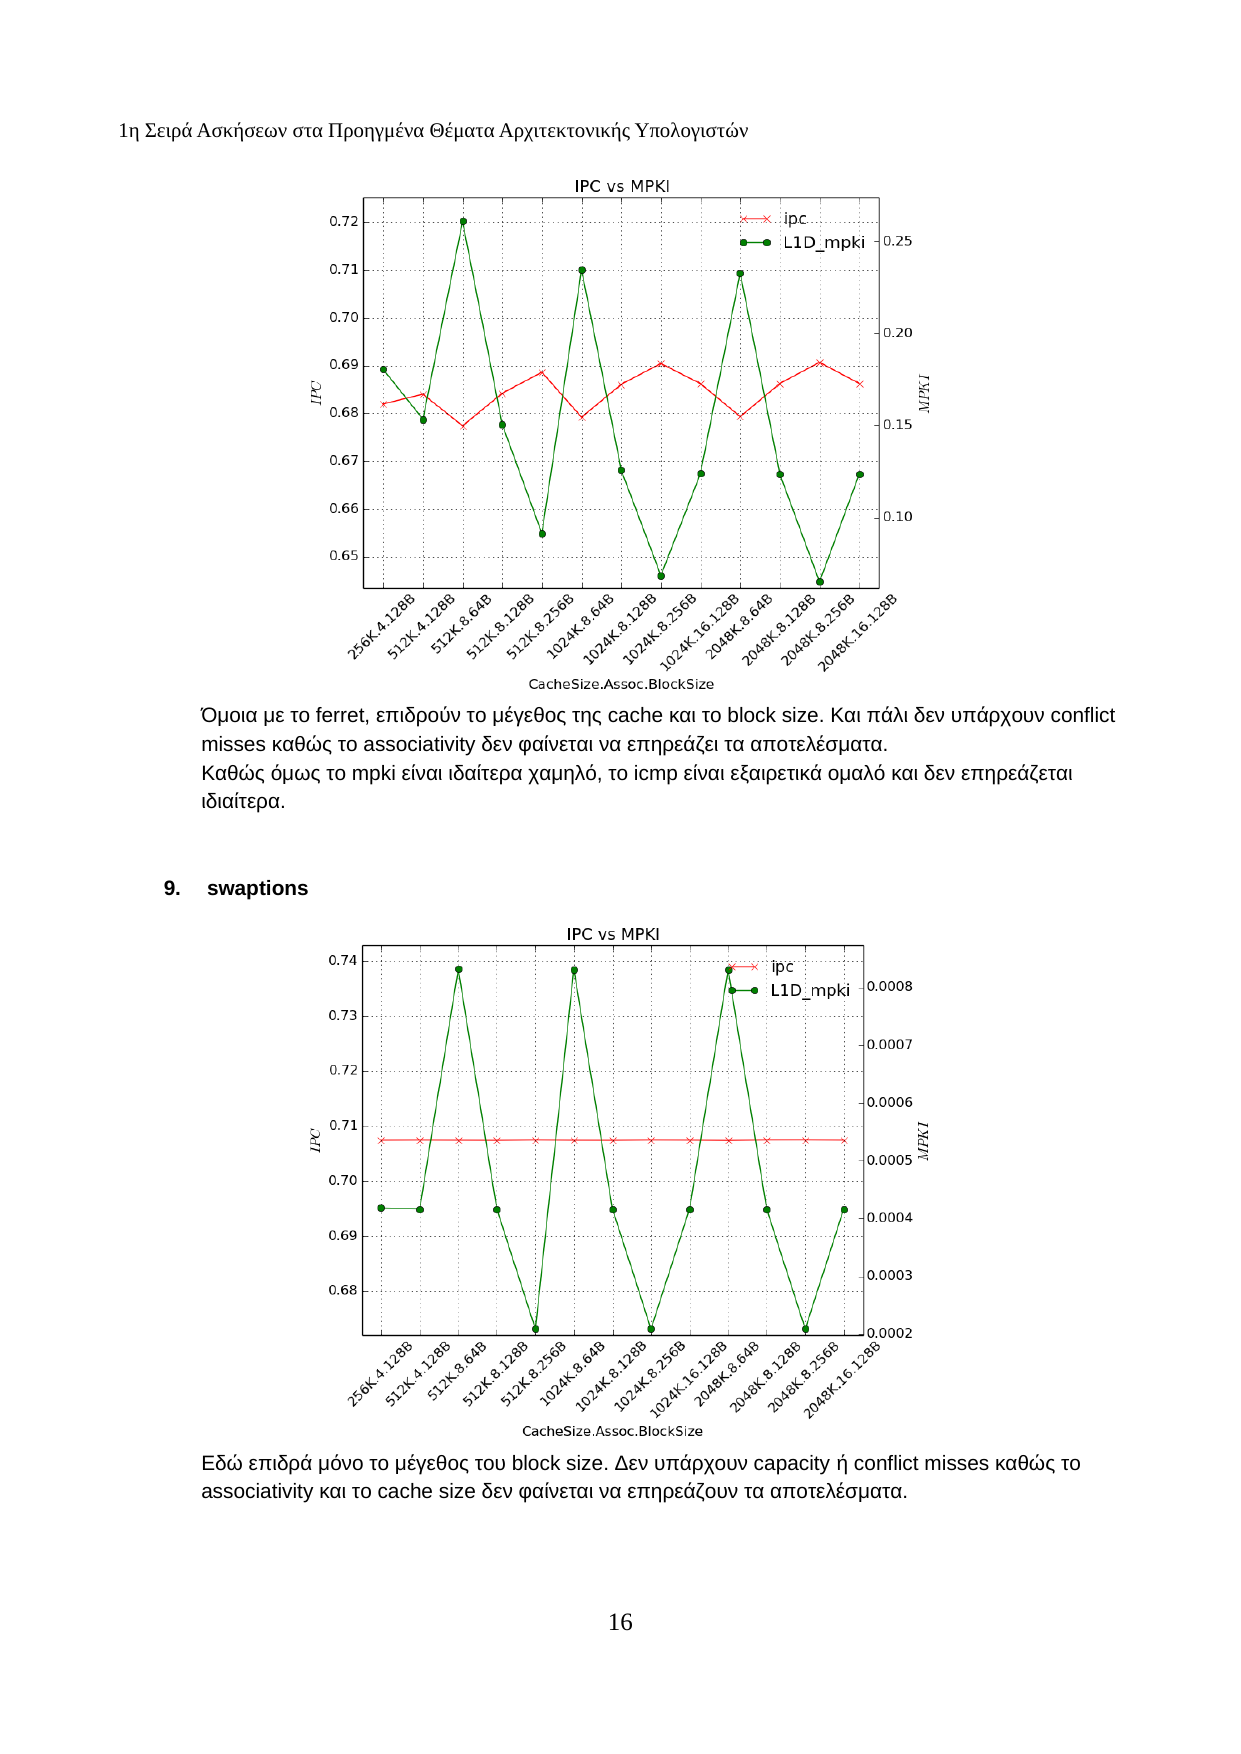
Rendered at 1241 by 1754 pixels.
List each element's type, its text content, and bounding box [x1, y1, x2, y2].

picture [302, 919, 939, 1446]
picture [302, 171, 939, 699]
list swaptions [163, 876, 1122, 900]
list Όμοια με το ferret, επιδρούν το μέγεθος της cache και το block size. Και πάλι δεν υπάρχουν conflict misses καθώς το associativity δεν φαίνεται να επηρεάζει τα αποτελέσματα. Καθώς όμως το mpki είναι ιδαίτερα χαμηλό, το icmp είναι εξαιρετικά ομαλό και δεν επηρεάζεται ιδιαίτερα. [163, 172, 1122, 813]
list Εδώ επιδρά μόνο το μέγεθος του block size. Δεν υπάρχουν capacity ή conflict misses καθώς το associativity και το cache size δεν φαίνεται να επηρεάζουν τα αποτελέσματα. [163, 919, 1122, 1503]
